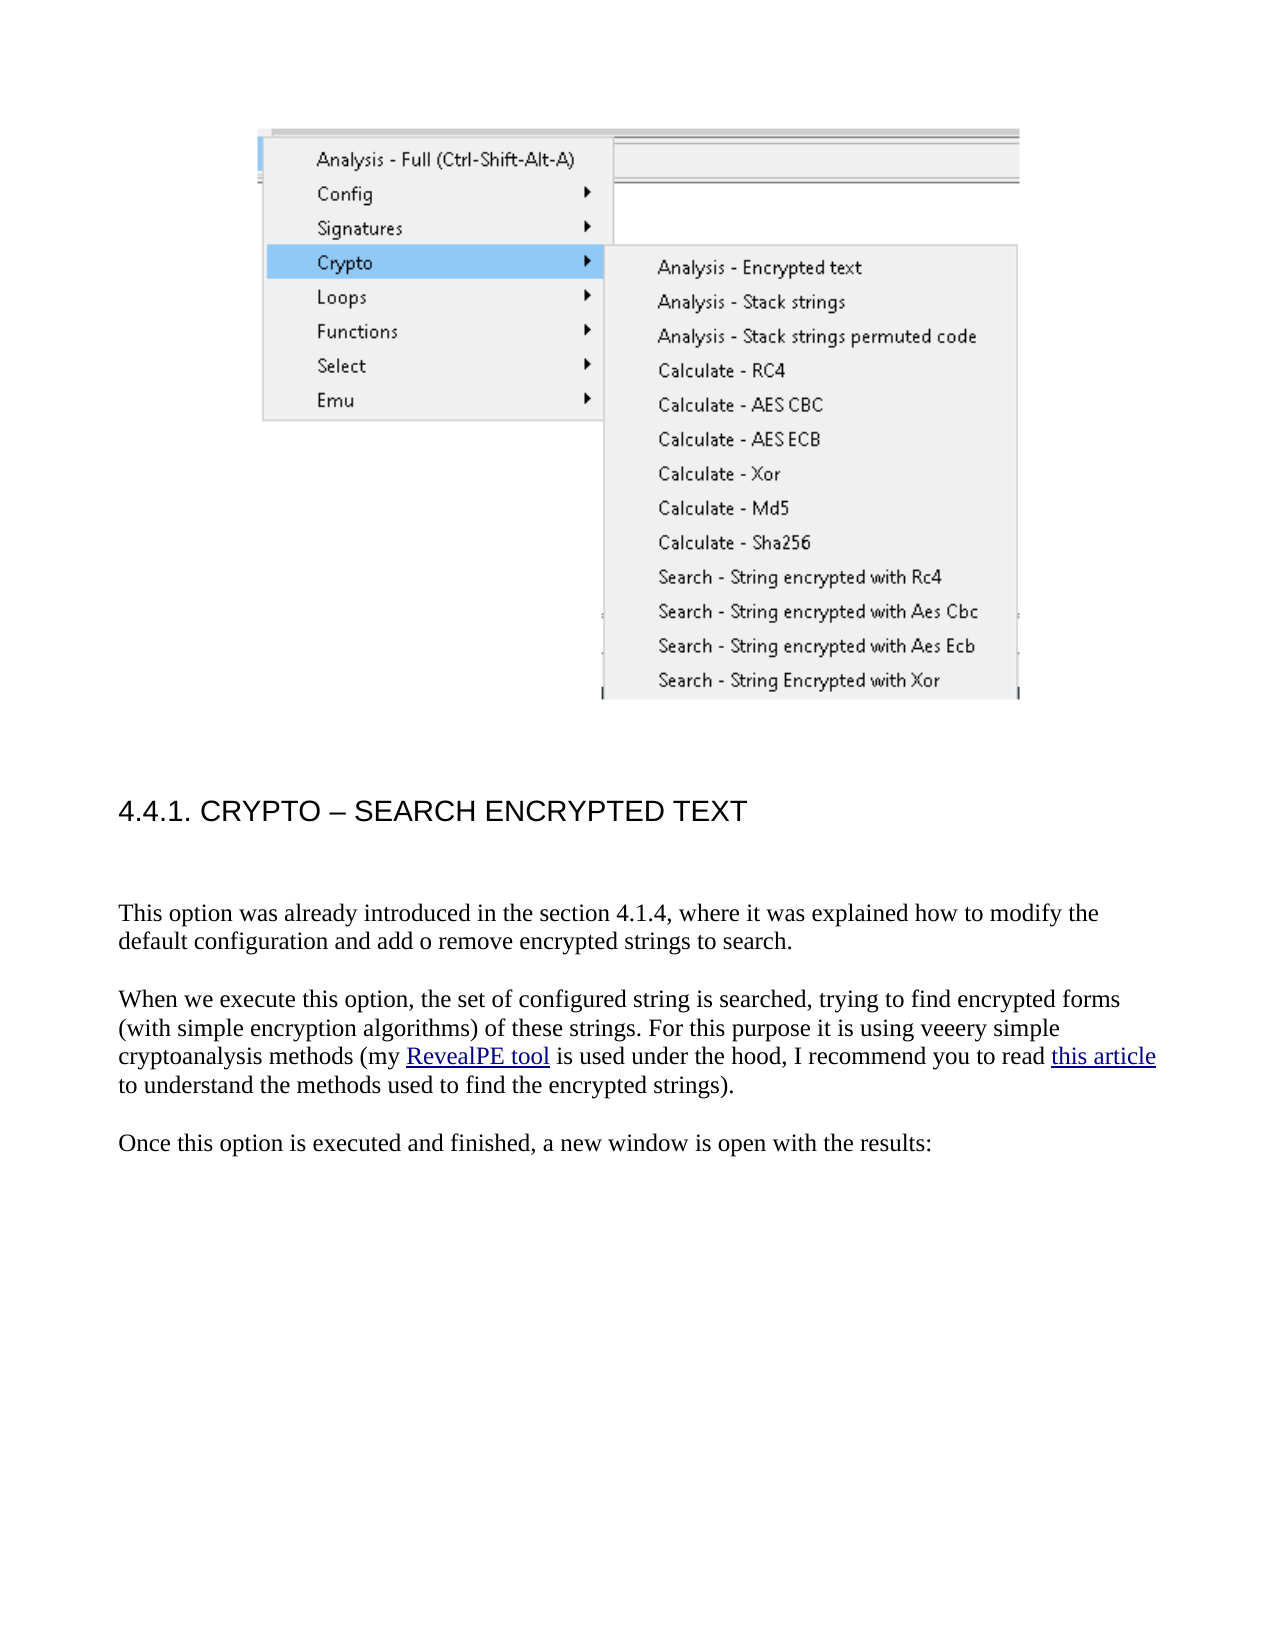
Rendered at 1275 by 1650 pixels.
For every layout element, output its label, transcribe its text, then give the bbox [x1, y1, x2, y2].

text When we execute this option, the set of configured string is searched, trying to find encrypted forms (with simple encryption algorithms) of these strings. For this purpose it is using veeery simple cryptoanalysis methods (my RevealPE tool is used under the hood, I recommend you to read this article to understand the methods used to find the encrypted strings). [118, 984, 1157, 1099]
text This option was already introduced in the section 4.1.4, where it was explained how to modify the default configuration and add o remove encrypted strings to search. [118, 898, 1157, 955]
subtitle 4.4.1. CRYPTO – SEARCH ENCRYPTED TEXT [118, 794, 1157, 828]
text Once this option is executed and finished, a new window is open with the results: [118, 1128, 1157, 1156]
picture [250, 118, 1025, 709]
